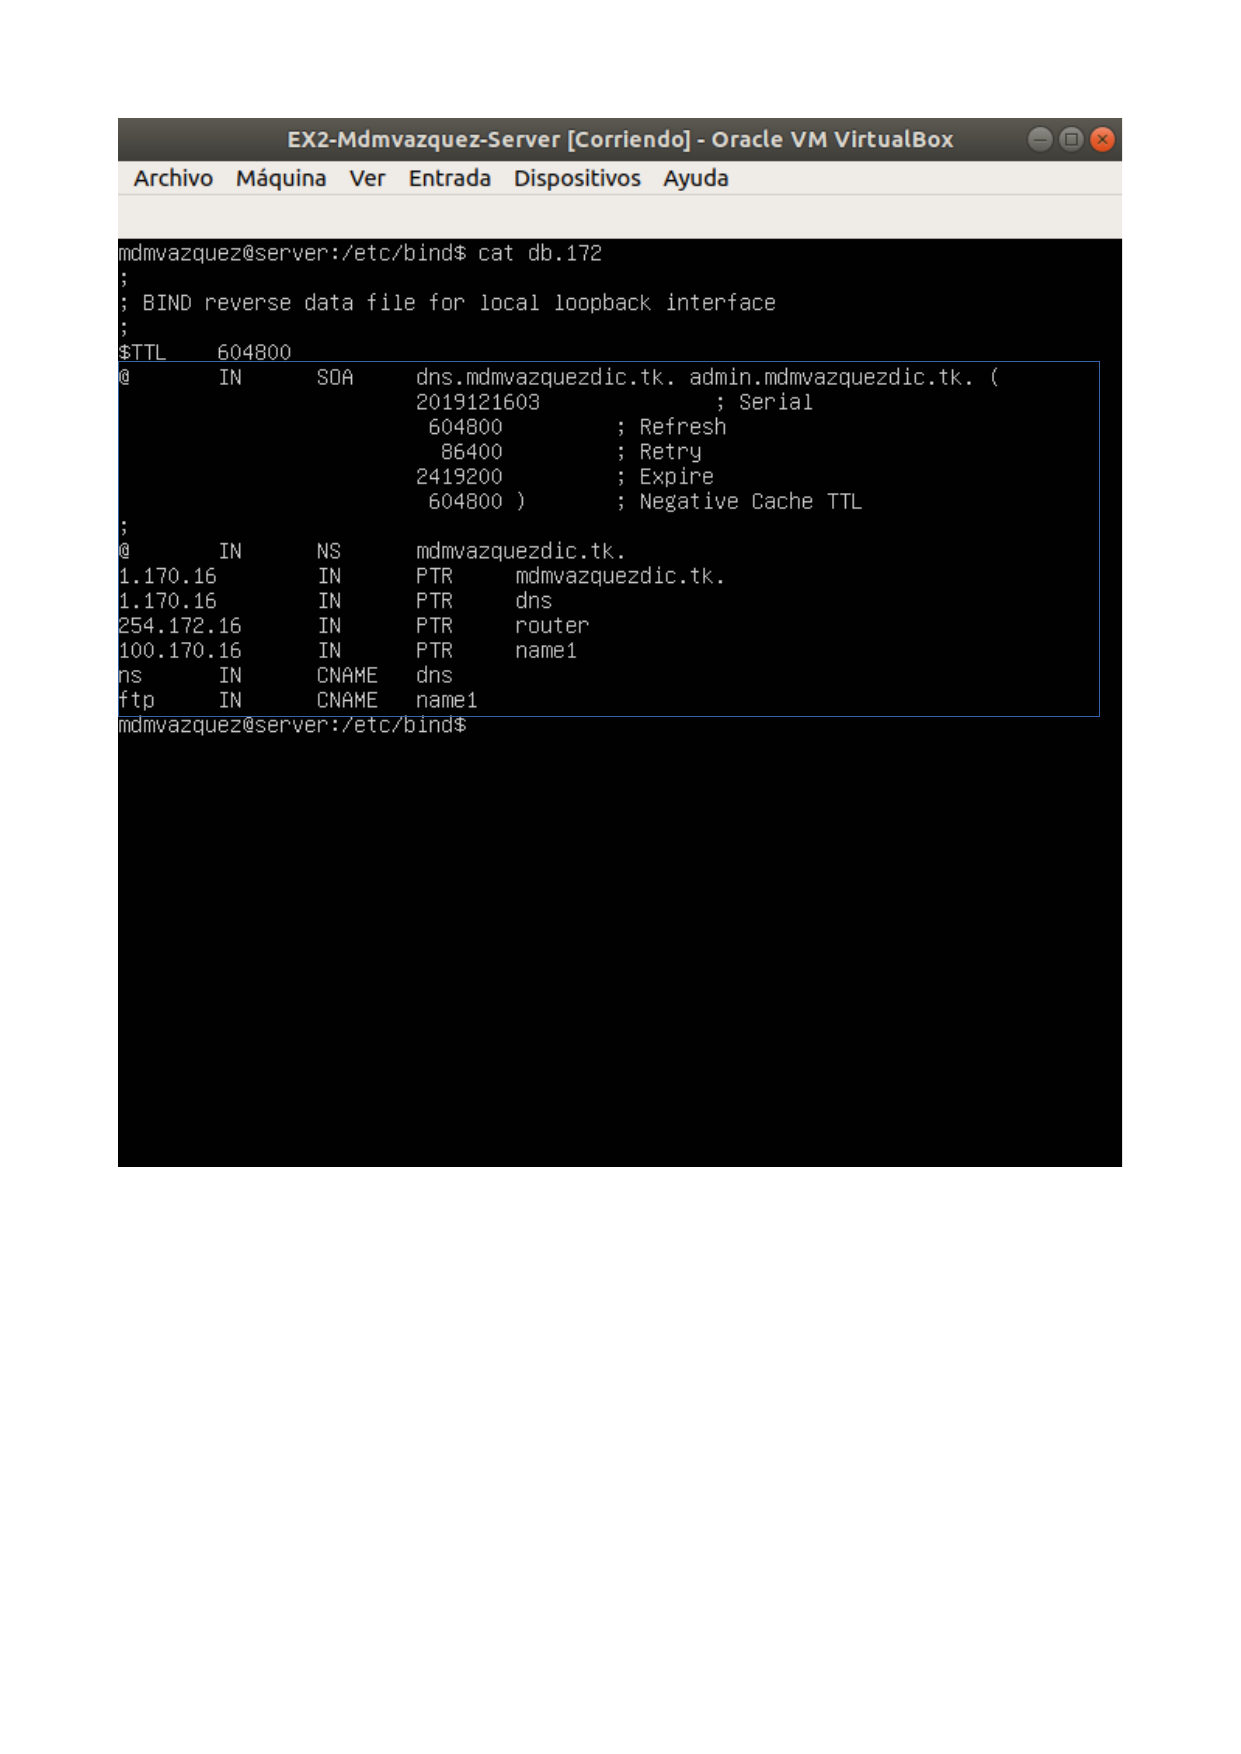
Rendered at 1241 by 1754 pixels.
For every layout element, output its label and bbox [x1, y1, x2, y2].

picture [119, 362, 1099, 716]
picture [118, 118, 1123, 1167]
